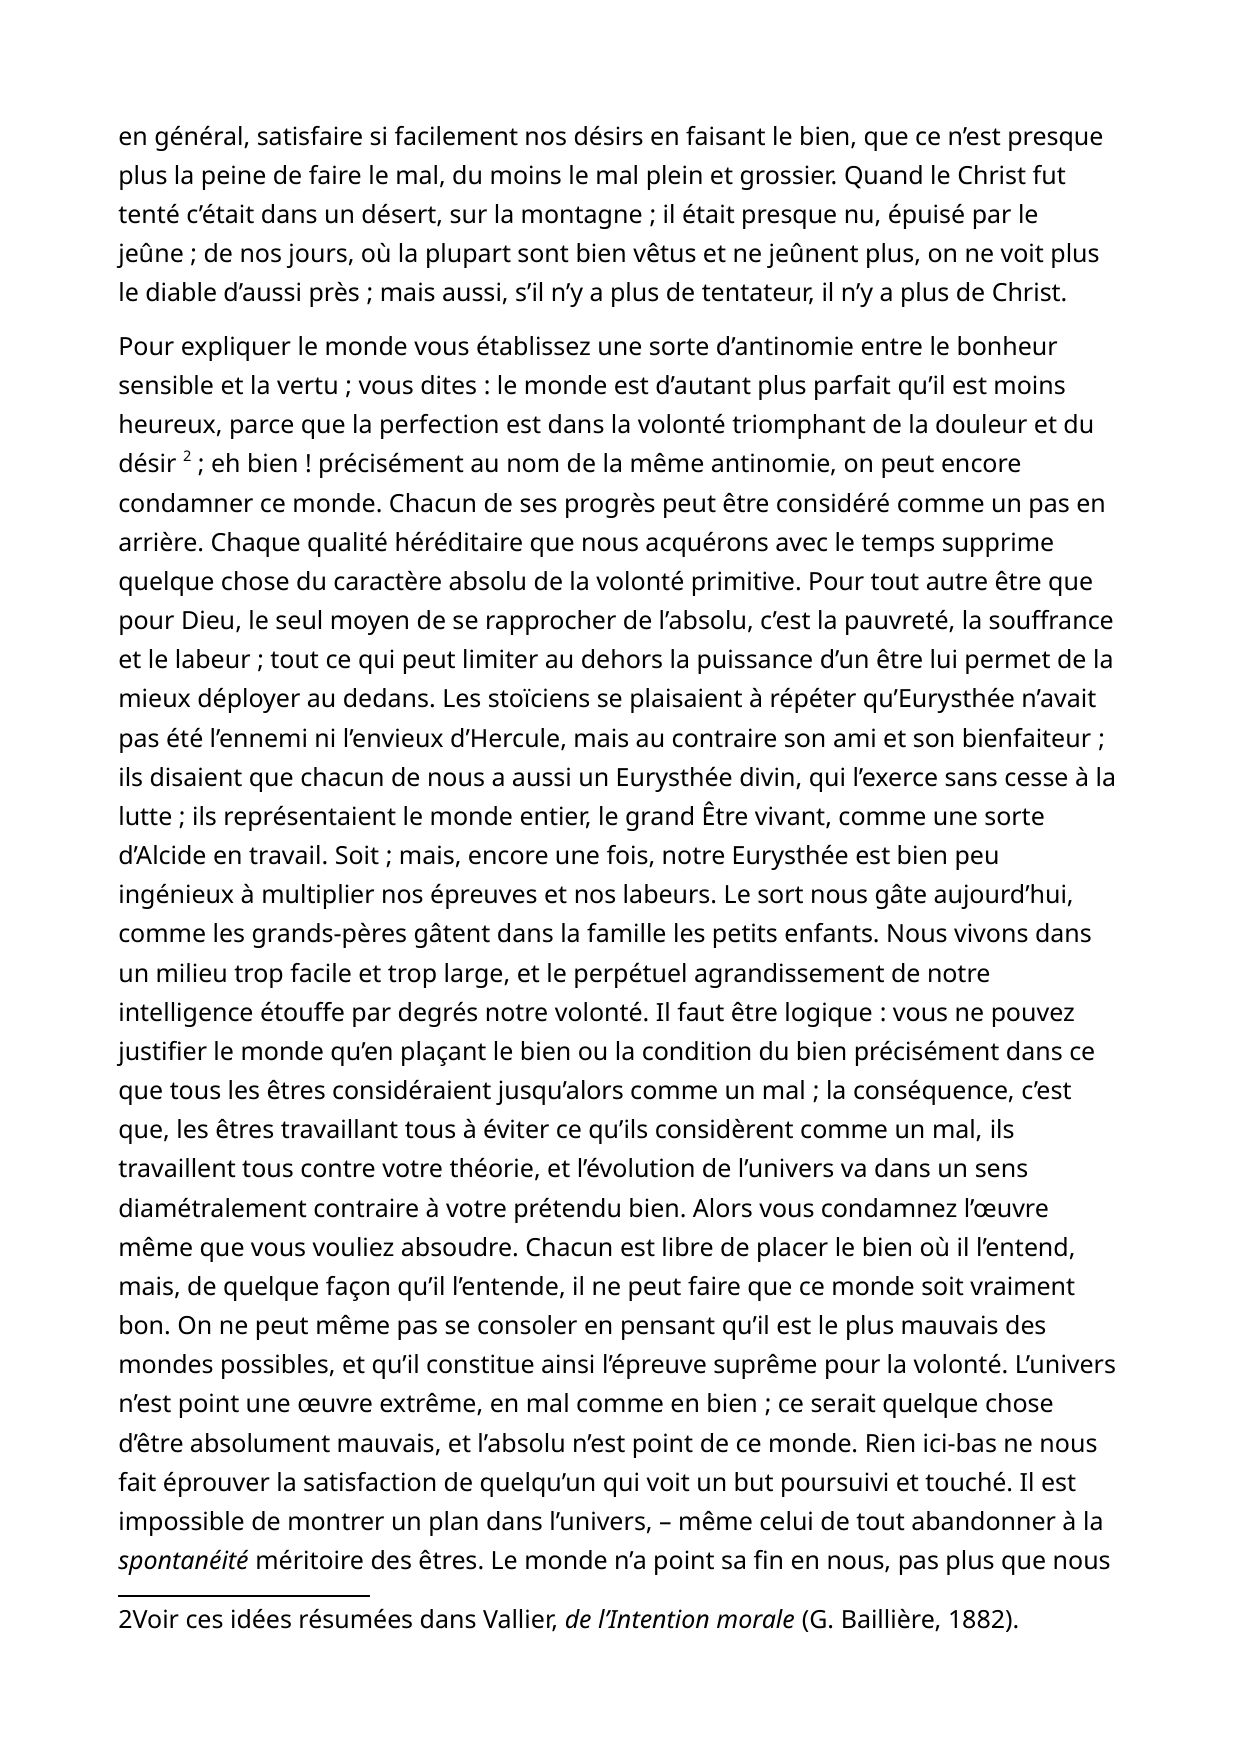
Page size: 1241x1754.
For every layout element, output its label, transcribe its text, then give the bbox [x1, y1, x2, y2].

text en général, satisfaire si facilement nos désirs en faisant le bien, que ce n’est presque plus la peine de faire le mal, du moins le mal plein et grossier. Quand le Christ fut tenté c’était dans un désert, sur la montagne ; il était presque nu, épuisé par le jeûne ; de nos jours, où la plupart sont bien vêtus et ne jeûnent plus, on ne voit plus le diable d’aussi près ; mais aussi, s’il n’y a plus de tentateur, il n’y a plus de Christ. [118, 118, 1122, 309]
text Pour expliquer le monde vous établissez une sorte d’antinomie entre le bonheur sensible et la vertu ; vous dites : le monde est d’autant plus parfait qu’il est moins heureux, parce que la perfection est dans la volonté triomphant de la douleur et du désir ; eh bien ! précisément au nom de la même antinomie, on peut encore condamner ce monde. Chacun de ses progrès peut être considéré comme un pas en arrière. Chaque qualité héréditaire que nous acquérons avec le temps supprime quelque chose du caractère absolu de la volonté primitive. Pour tout autre être que pour Dieu, le seul moyen de se rapprocher de l’absolu, c’est la pauvreté, la souffrance et le labeur ; tout ce qui peut limiter au dehors la puissance d’un être lui permet de la mieux déployer au dedans. Les stoïciens se plaisaient à répéter qu’Eurysthée n’avait pas été l’ennemi ni l’envieux d’Hercule, mais au contraire son ami et son bienfaiteur ; ils disaient que chacun de nous a aussi un Eurysthée divin, qui l’exerce sans cesse à la lutte ; ils représentaient le monde entier, le grand Être vivant, comme une sorte d’Alcide en travail. Soit ; mais, encore une fois, notre Eurysthée est bien peu ingénieux à multiplier nos épreuves et nos labeurs. Le sort nous gâte aujourd’hui, comme les grands-pères gâtent dans la famille les petits enfants. Nous vivons dans un milieu trop facile et trop large, et le perpétuel agrandissement de notre intelligence étouffe par degrés notre volonté. Il faut être logique : vous ne pouvez justifier le monde qu’en plaçant le bien ou la condition du bien précisément dans ce que tous les êtres considéraient jusqu’alors comme un mal ; la conséquence, c’est que, les êtres travaillant tous à éviter ce qu’ils considèrent comme un mal, ils travaillent tous contre votre théorie, et l’évolution de l’univers va dans un sens diamétralement contraire à votre prétendu bien. Alors vous condamnez l’œuvre même que vous vouliez absoudre. Chacun est libre de placer le bien où il l’entend, mais, de quelque façon qu’il l’entende, il ne peut faire que ce monde soit vraiment bon. On ne peut même pas se consoler en pensant qu’il est le plus mauvais des mondes possibles, et qu’il constitue ainsi l’épreuve suprême pour la volonté. L’univers n’est point une œuvre extrême, en mal comme en bien ; ce serait quelque chose d’être absolument mauvais, et l’absolu n’est point de ce monde. Rien ici-bas ne nous fait éprouver la satisfaction de quelqu’un qui voit un but poursuivi et touché. Il est impossible de montrer un plan dans l’univers, – même celui de tout abandonner à la spontanéité méritoire des êtres. Le monde n’a point sa fin en nous, pas plus que nous [118, 328, 1122, 1577]
text Voir ces idées résumées dans Vallier, de l’Intention morale (G. Baillière, 1882). [118, 1602, 1122, 1636]
